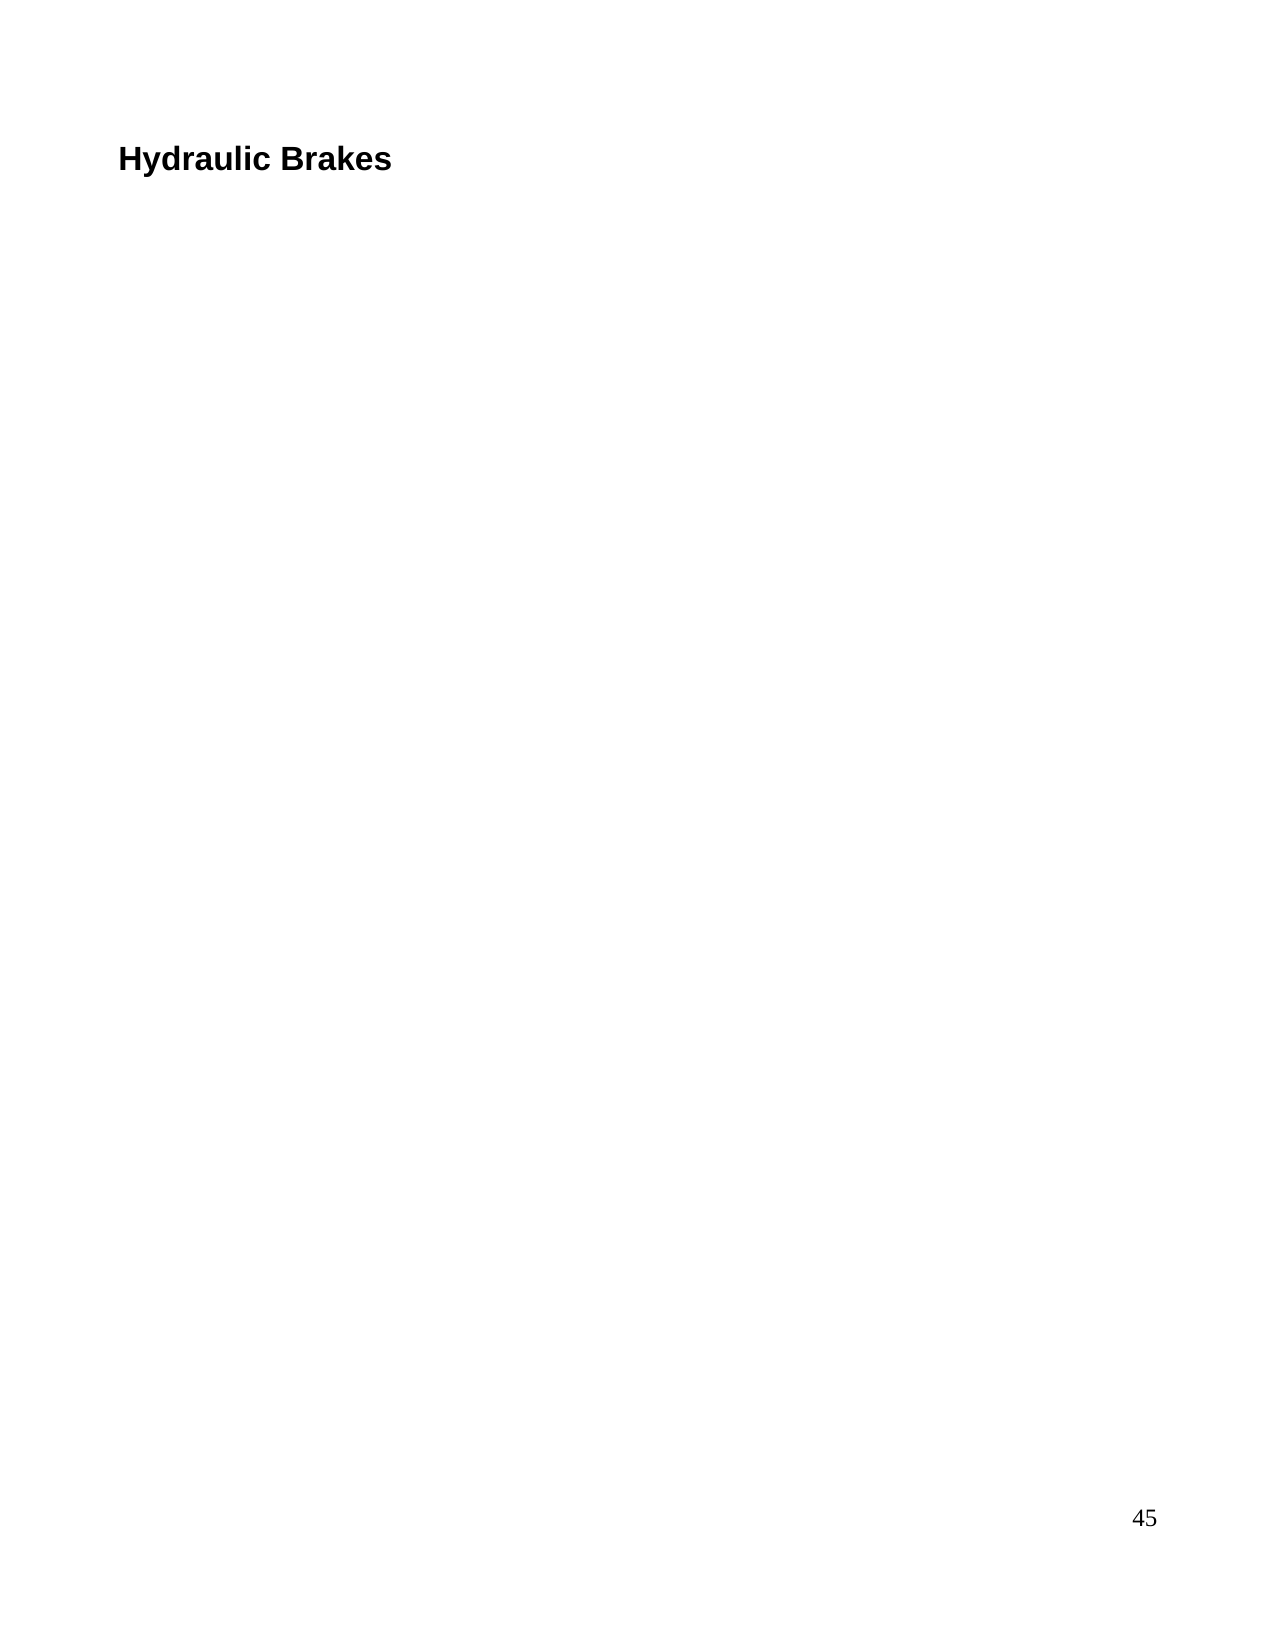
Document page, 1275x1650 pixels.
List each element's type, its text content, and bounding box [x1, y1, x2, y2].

subtitle Hydraulic Brakes [118, 139, 1157, 178]
